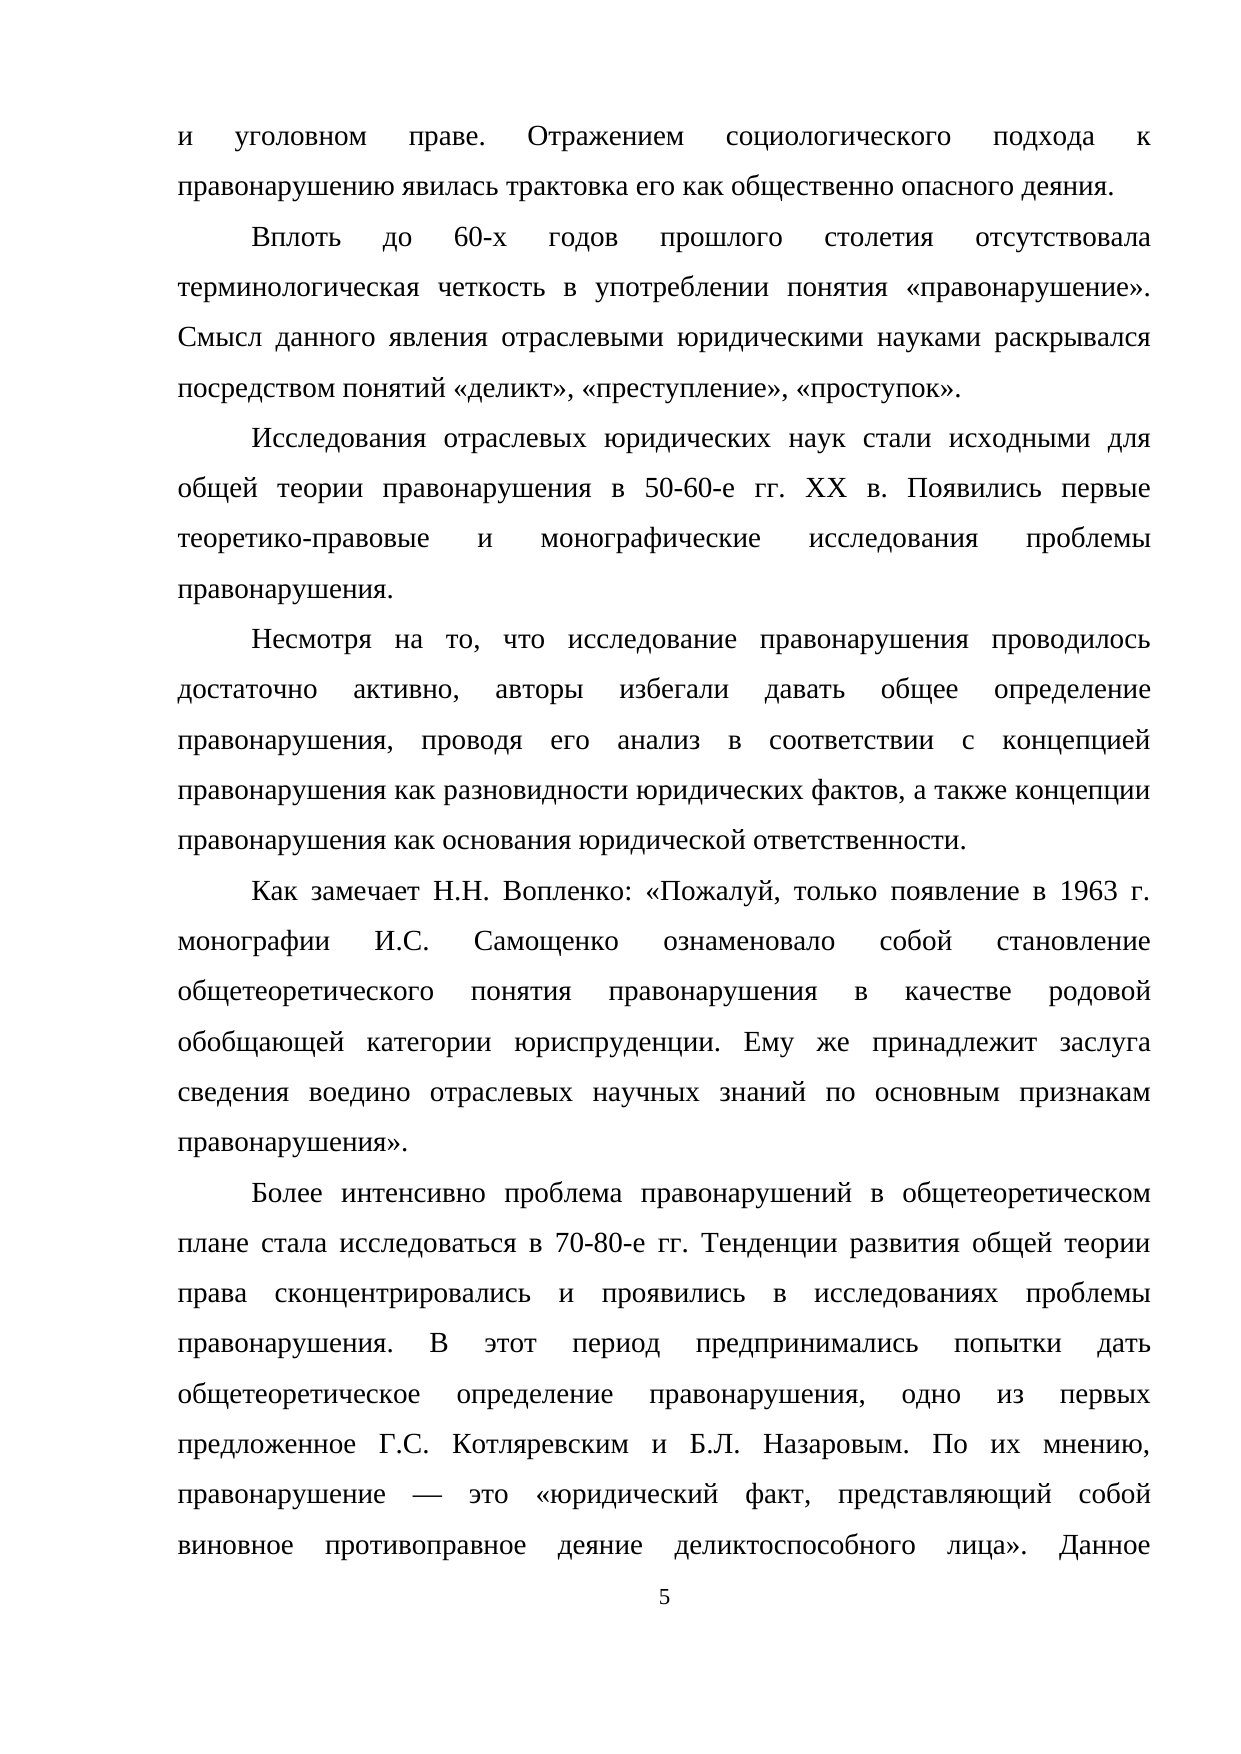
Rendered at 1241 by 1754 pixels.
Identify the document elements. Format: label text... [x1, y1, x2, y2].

text Как замечает Н.Н. Вопленко: «Пожалуй, только появление в 1963 г. монографии И.С. Самощенко ознаменовало собой становление общетеоретического понятия правонарушения в качестве родовой обобщающей категории юриспруденции. Ему же принадлежит заслуга сведения воедино отраслевых научных знаний по основным признакам правонарушения». [177, 873, 1152, 1158]
text Более интенсивно проблема правонарушений в общетеоретическом плане стала исследоваться в 70-80-е гг. Тенденции развития общей теории права сконцентрировались и проявились в исследованиях проблемы правонарушения. В этот период предпринимались попытки дать общетеоретическое определение правонарушения, одно из первых предложенное Г.С. Котляревским и Б.Л. Назаровым. По их мнению, правонарушение — это «юридический факт, представляющий собой виновное противоправное деяние деликтоспособного лица». Данное [177, 1175, 1152, 1560]
text Несмотря на то, что исследование правонарушения проводилось достаточно активно, авторы избегали давать общее определение правонарушения, проводя его анализ в соответствии с концепцией правонарушения как разновидности юридических фактов, а также концепции правонарушения как основания юридической ответственности. [177, 621, 1152, 856]
text Вплоть до 60-х годов прошлого столетия отсутствовала терминологическая четкость в употреблении понятия «правонарушение». Смысл данного явления отраслевыми юридическими науками раскрывался посредством понятий «деликт», «преступление», «проступок». [177, 219, 1152, 403]
text и уголовном праве. Отражением социологического подхода к правонарушению явилась трактовка его как общественно опасного деяния. [177, 118, 1152, 202]
text Исследования отраслевых юридических наук стали исходными для общей теории правонарушения в 50-60-е гг. ХХ в. Появились первые теоретико-правовые и монографические исследования проблемы правонарушения. [177, 420, 1152, 604]
